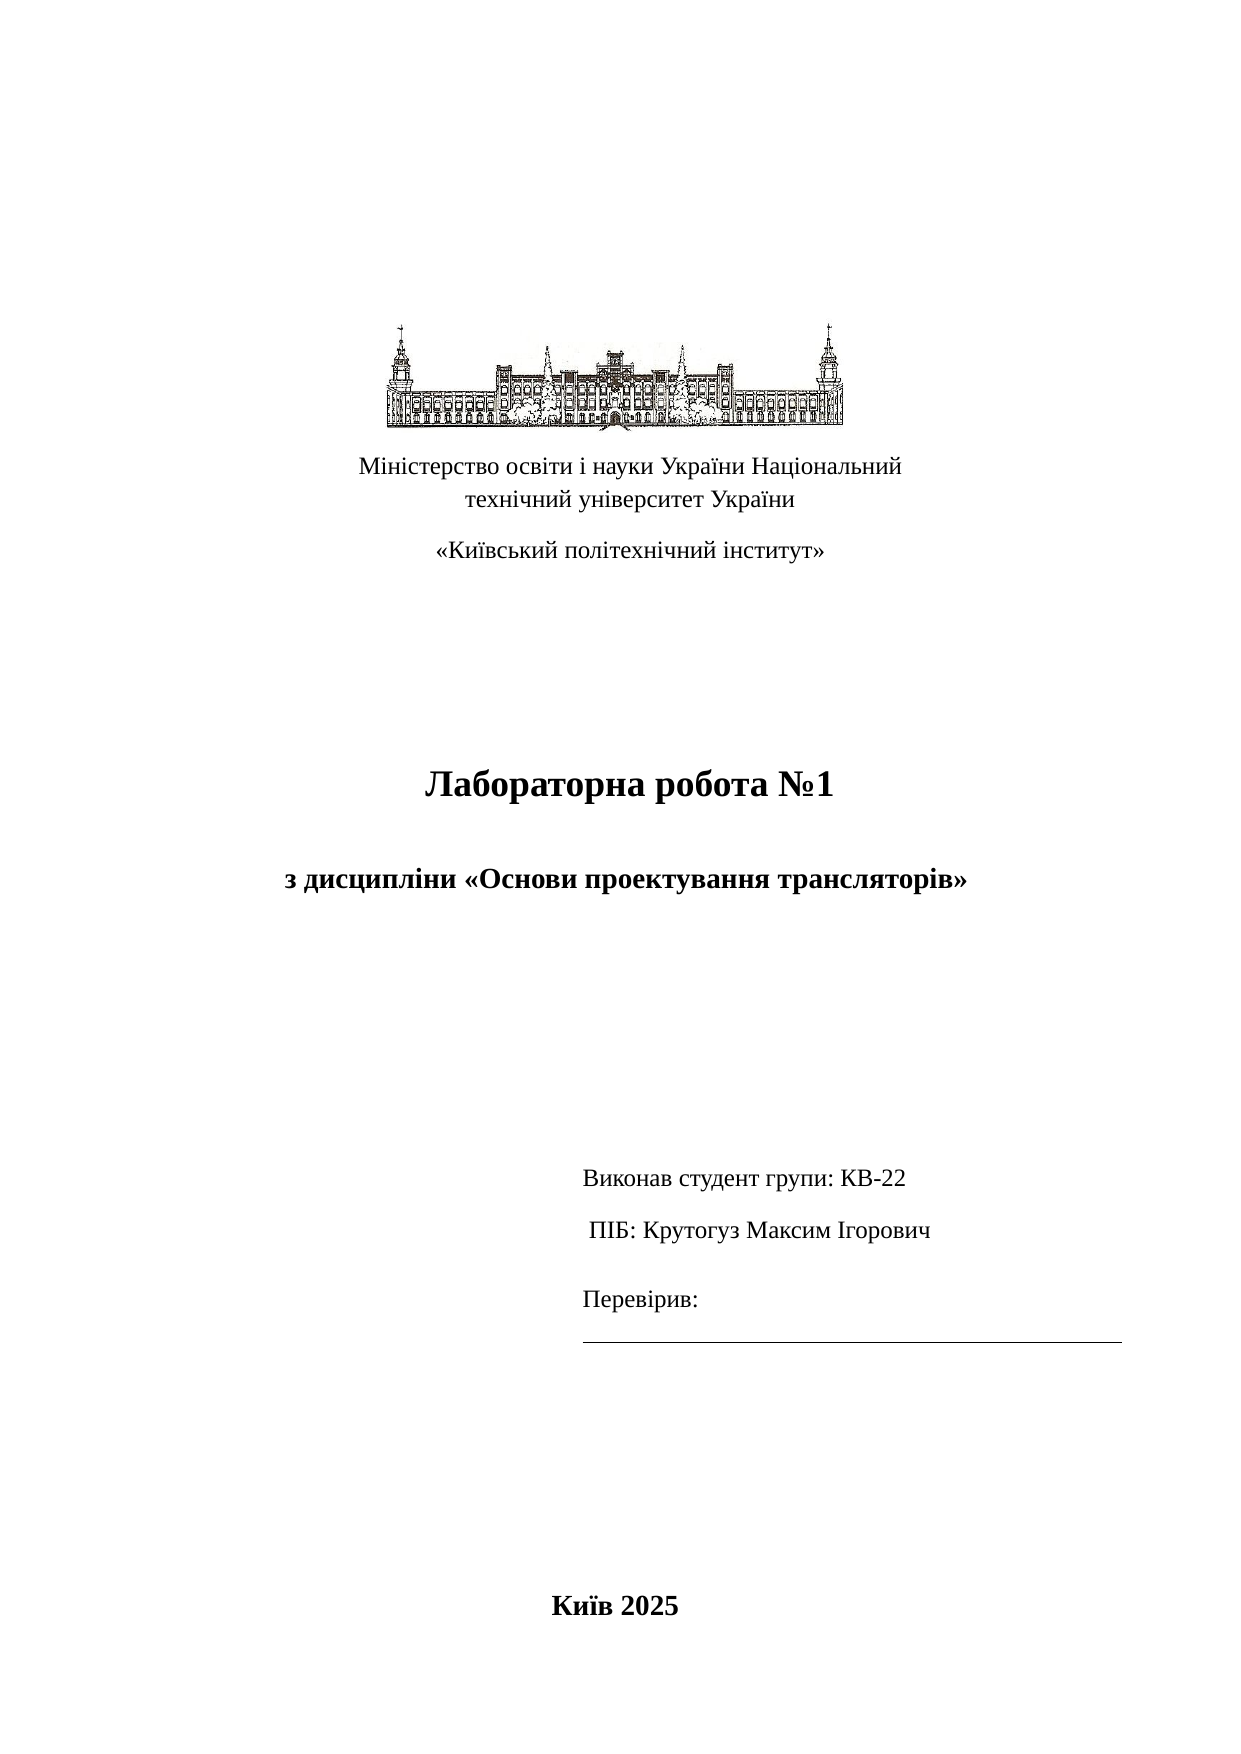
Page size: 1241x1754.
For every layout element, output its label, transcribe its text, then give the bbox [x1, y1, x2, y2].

text Перевірив: [582, 1284, 1122, 1342]
picture [384, 318, 849, 433]
text «Київський політехнічний інститут» [148, 532, 1112, 565]
text ПІБ: Крутогуз Максим Ігорович [582, 1215, 1107, 1244]
title Лабораторна робота №1 [148, 761, 1112, 804]
text Виконав студент групи: КВ-22 [582, 1163, 1107, 1191]
text з дисципліни «Основи проектування трансляторів» [131, 861, 1122, 894]
text Київ 2025 [118, 1588, 1112, 1621]
text Міністерство освіти і науки України Національний технічний університет України [330, 451, 930, 513]
